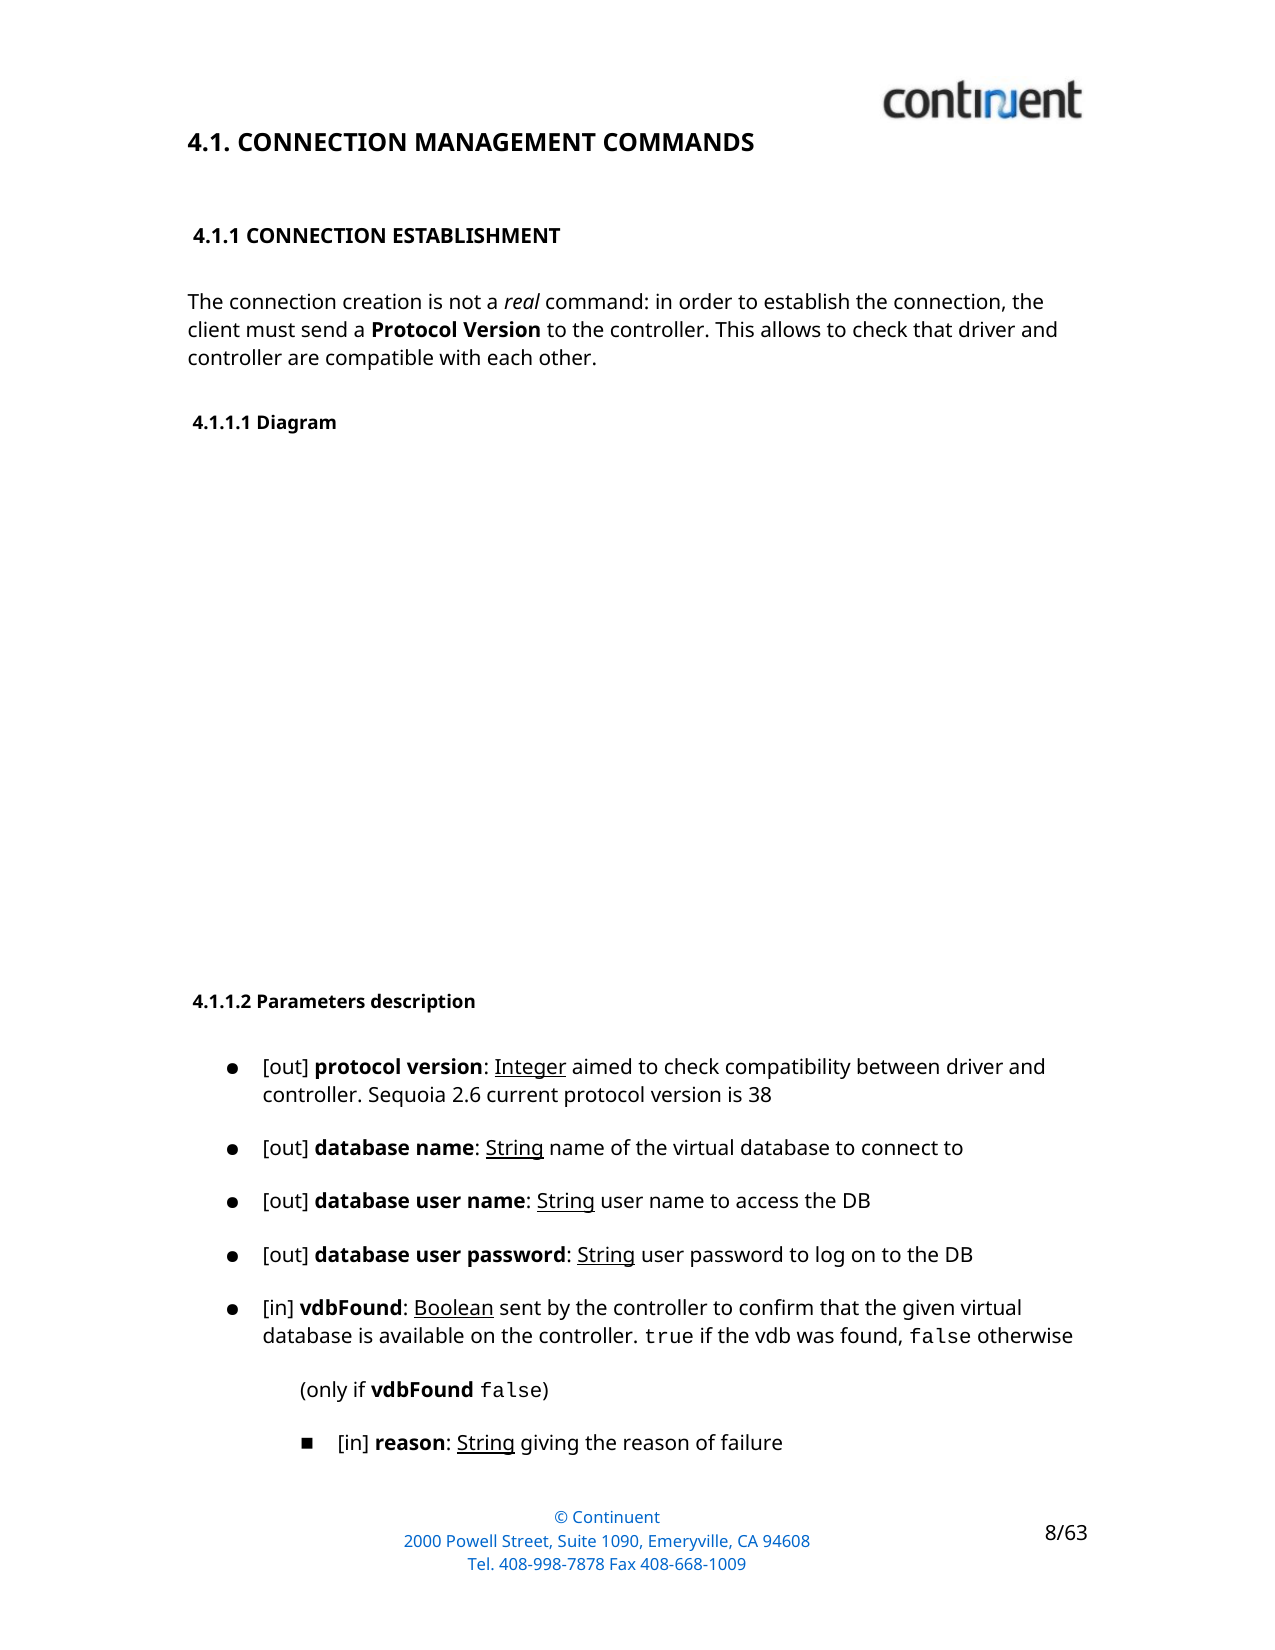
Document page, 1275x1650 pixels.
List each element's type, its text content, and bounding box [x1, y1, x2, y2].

picture [879, 76, 1087, 124]
list (only if vdbFound false) [262, 1375, 1087, 1403]
subtitle Connection Management Commands [187, 125, 1087, 159]
text The connection creation is not a real command: in order to establish the connection, the client must send a Protocol Version to the controller. This allows to check that driver and controller are compatible with each other. [187, 287, 1087, 372]
subtitle Diagram [187, 409, 1087, 434]
list [in] reason: String giving the reason of failure [300, 1428, 1087, 1456]
list [out] database user password: String user password to log on to the DB [225, 1240, 1087, 1268]
list [out] database name: String name of the virtual database to connect to [225, 1133, 1087, 1161]
list [out] database user name: String user name to access the DB [225, 1186, 1087, 1215]
subtitle Connection Establishment [187, 221, 1087, 249]
subtitle Parameters description [187, 989, 1087, 1014]
list [out] protocol version: Integer aimed to check compatibility between driver and controller. Sequoia 2.6 current protocol version is 38 [225, 1052, 1087, 1108]
list [in] vdbFound: Boolean sent by the controller to confirm that the given virtual database is available on the controller. true if the vdb was found, false otherwise [225, 1293, 1087, 1350]
